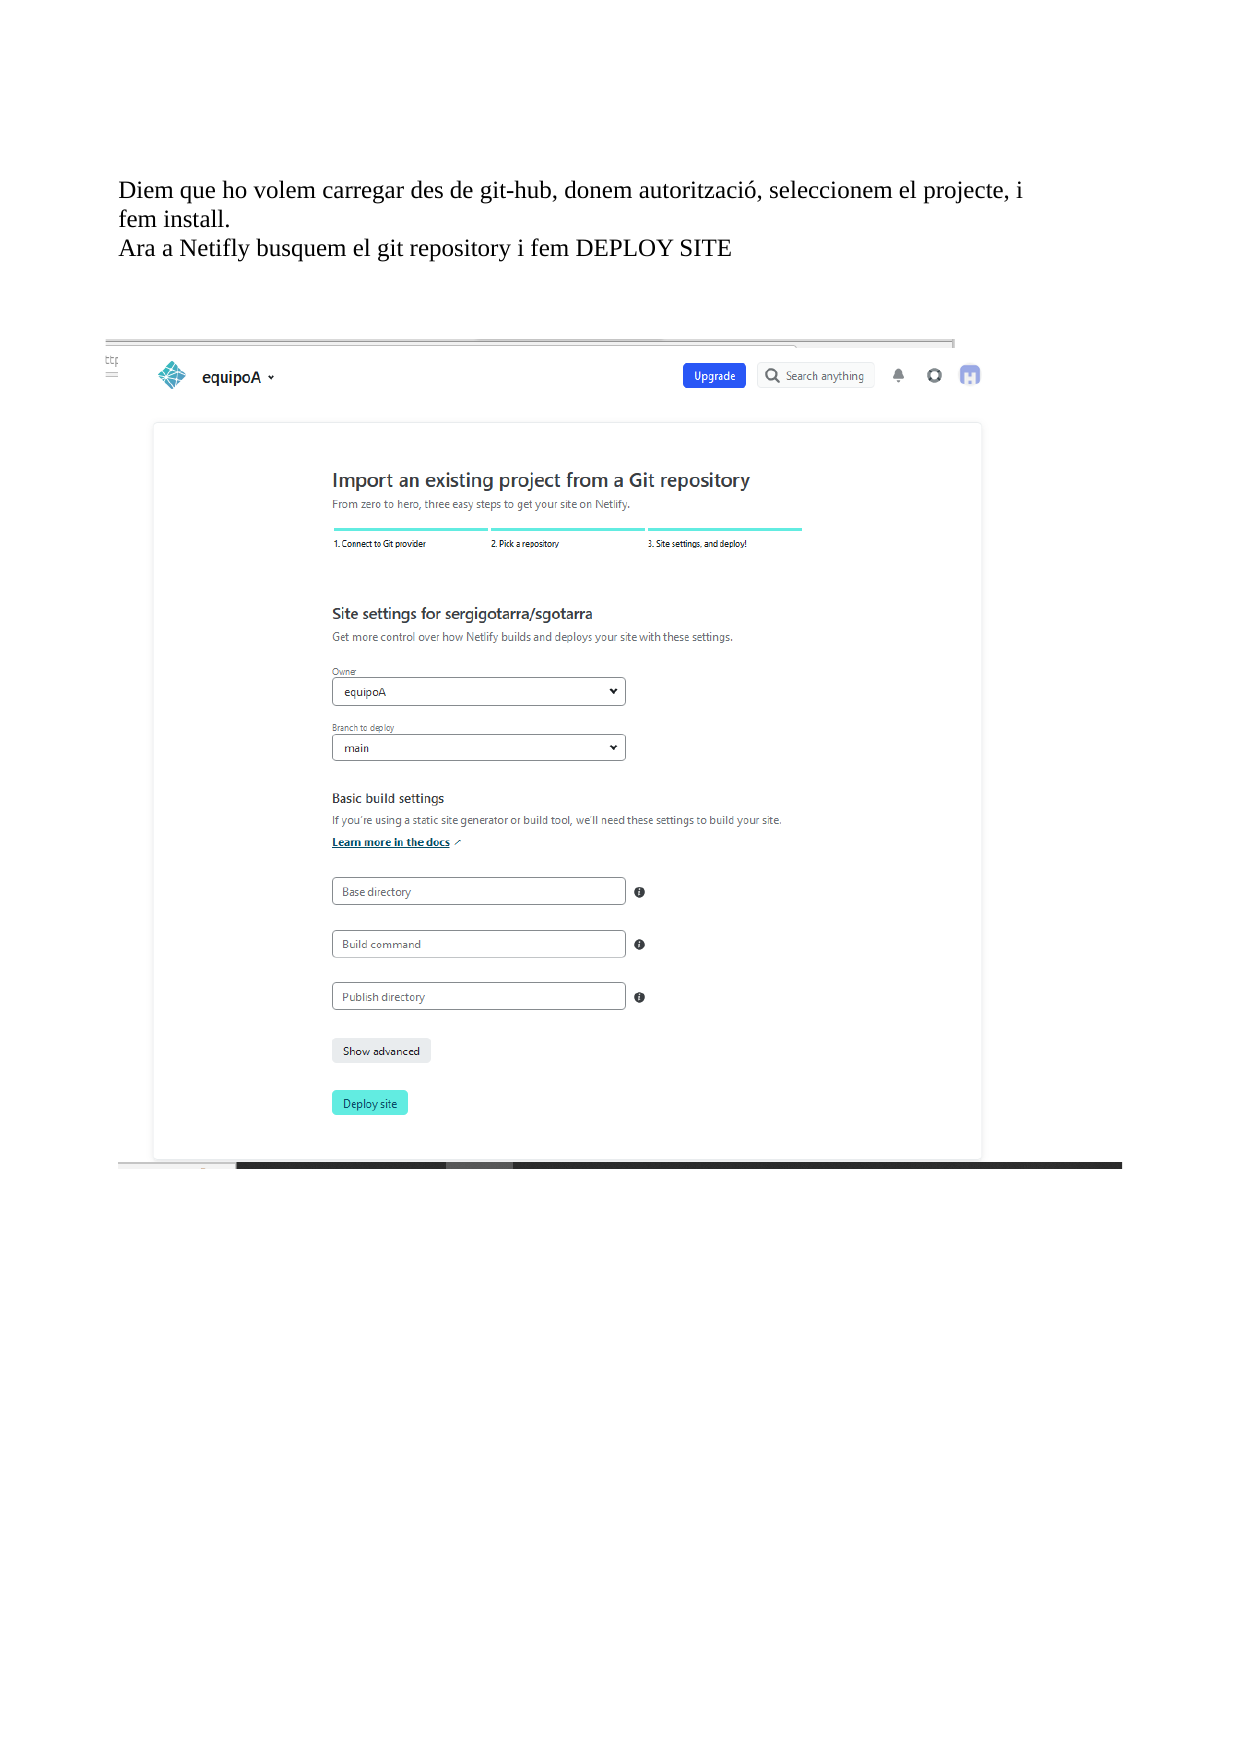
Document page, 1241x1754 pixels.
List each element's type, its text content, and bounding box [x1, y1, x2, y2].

text fem install. [118, 204, 1122, 233]
picture [105, 339, 1123, 1169]
text Ara a Netifly busquem el git repository i fem DEPLOY SITE [118, 233, 1122, 262]
text Diem que ho volem carregar des de git-hub, donem autorització, seleccionem el projecte, i [118, 176, 1122, 204]
